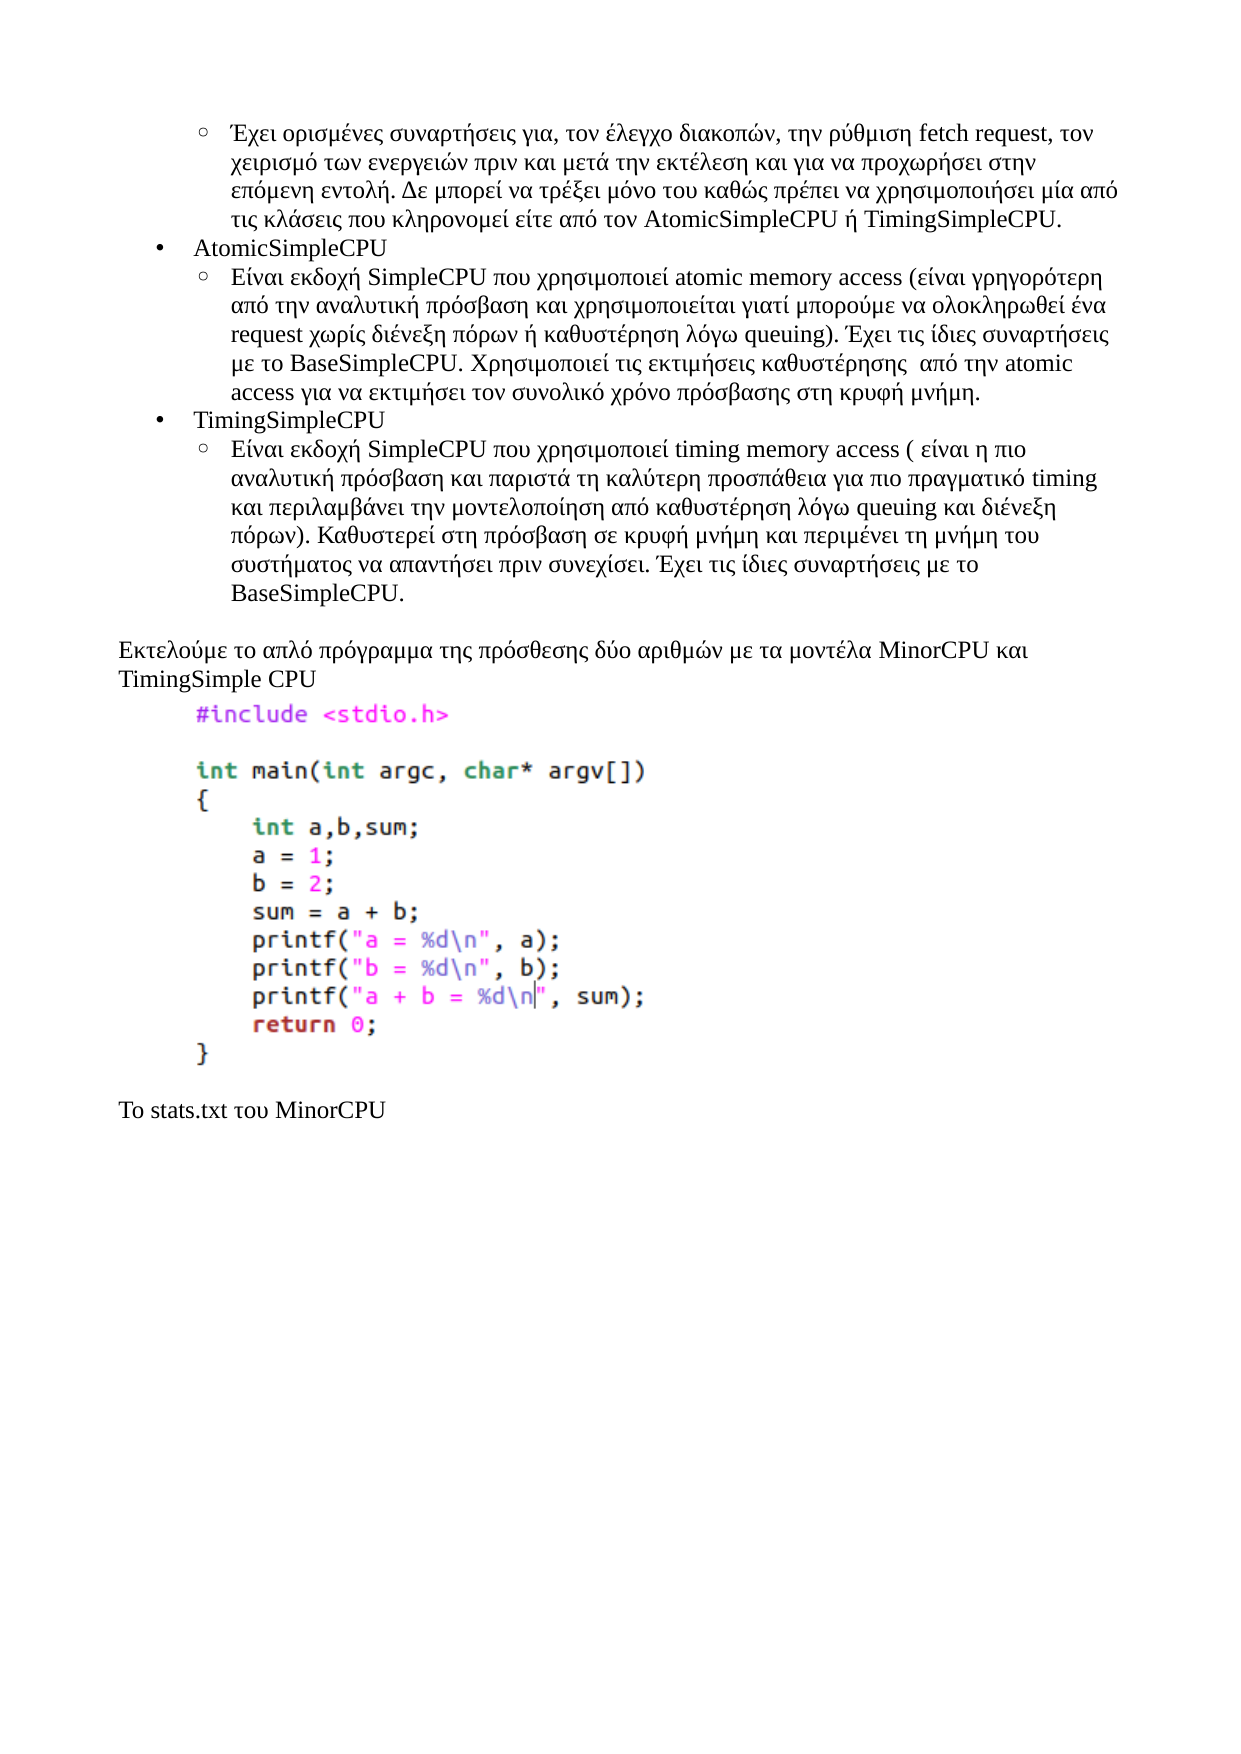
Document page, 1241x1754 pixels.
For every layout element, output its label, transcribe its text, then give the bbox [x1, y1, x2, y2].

text Εκτελούμε το απλό πρόγραμμα της πρόσθεσης δύο αριθμών με τα μοντέλα MinorCPU και TimingSimple CPU [118, 636, 1122, 693]
text Το stats.txt του MinorCPU [118, 1096, 1122, 1124]
list Έχει ορισμένες συναρτήσεις για, τον έλεγχο διακοπών, την ρύθμιση fetch request, τον χειρισμό των ενεργειών πριν και μετά την εκτέλεση και για να προχωρήσει στην επόμενη εντολή. Δε μπορεί να τρέξει μόνο του καθώς πρέπει να χρησιμοποιήσει μία από τις κλάσεις που κληρονομεί είτε από τον AtomicSimpleCPU ή TimingSimpleCPU. [193, 118, 1122, 233]
list TimingSimpleCPU [156, 406, 1122, 434]
list Είναι εκδοχή SimpleCPU που χρησιμοποιεί timing memory access ( είναι η πιο αναλυτική πρόσβαση και παριστά τη καλύτερη προσπάθεια για πιο πραγματικό timing και περιλαμβάνει την μοντελοποίηση από καθυστέρηση λόγω queuing και διένεξη πόρων). Καθυστερεί στη πρόσβαση σε κρυφή μνήμη και περιμένει τη μνήμη του συστήματος να απαντήσει πριν συνεχίσει. Έχει τις ίδιες συναρτήσεις με το BaseSimpleCPU. [193, 434, 1122, 607]
list AtomicSimpleCPU [156, 233, 1122, 262]
picture [196, 699, 690, 1070]
list Είναι εκδοχή SimpleCPU που χρησιμοποιεί atomic memory access (είναι γρηγορότερη από την αναλυτική πρόσβαση και χρησιμοποιείται γιατί μπορούμε να ολοκληρωθεί ένα request χωρίς διένεξη πόρων ή καθυστέρηση λόγω queuing). Έχει τις ίδιες συναρτήσεις με το BaseSimpleCPU. Χρησιμοποιεί τις εκτιμήσεις καθυστέρησης από την atomic access για να εκτιμήσει τον συνολικό χρόνο πρόσβασης στη κρυφή μνήμη. [193, 262, 1122, 406]
